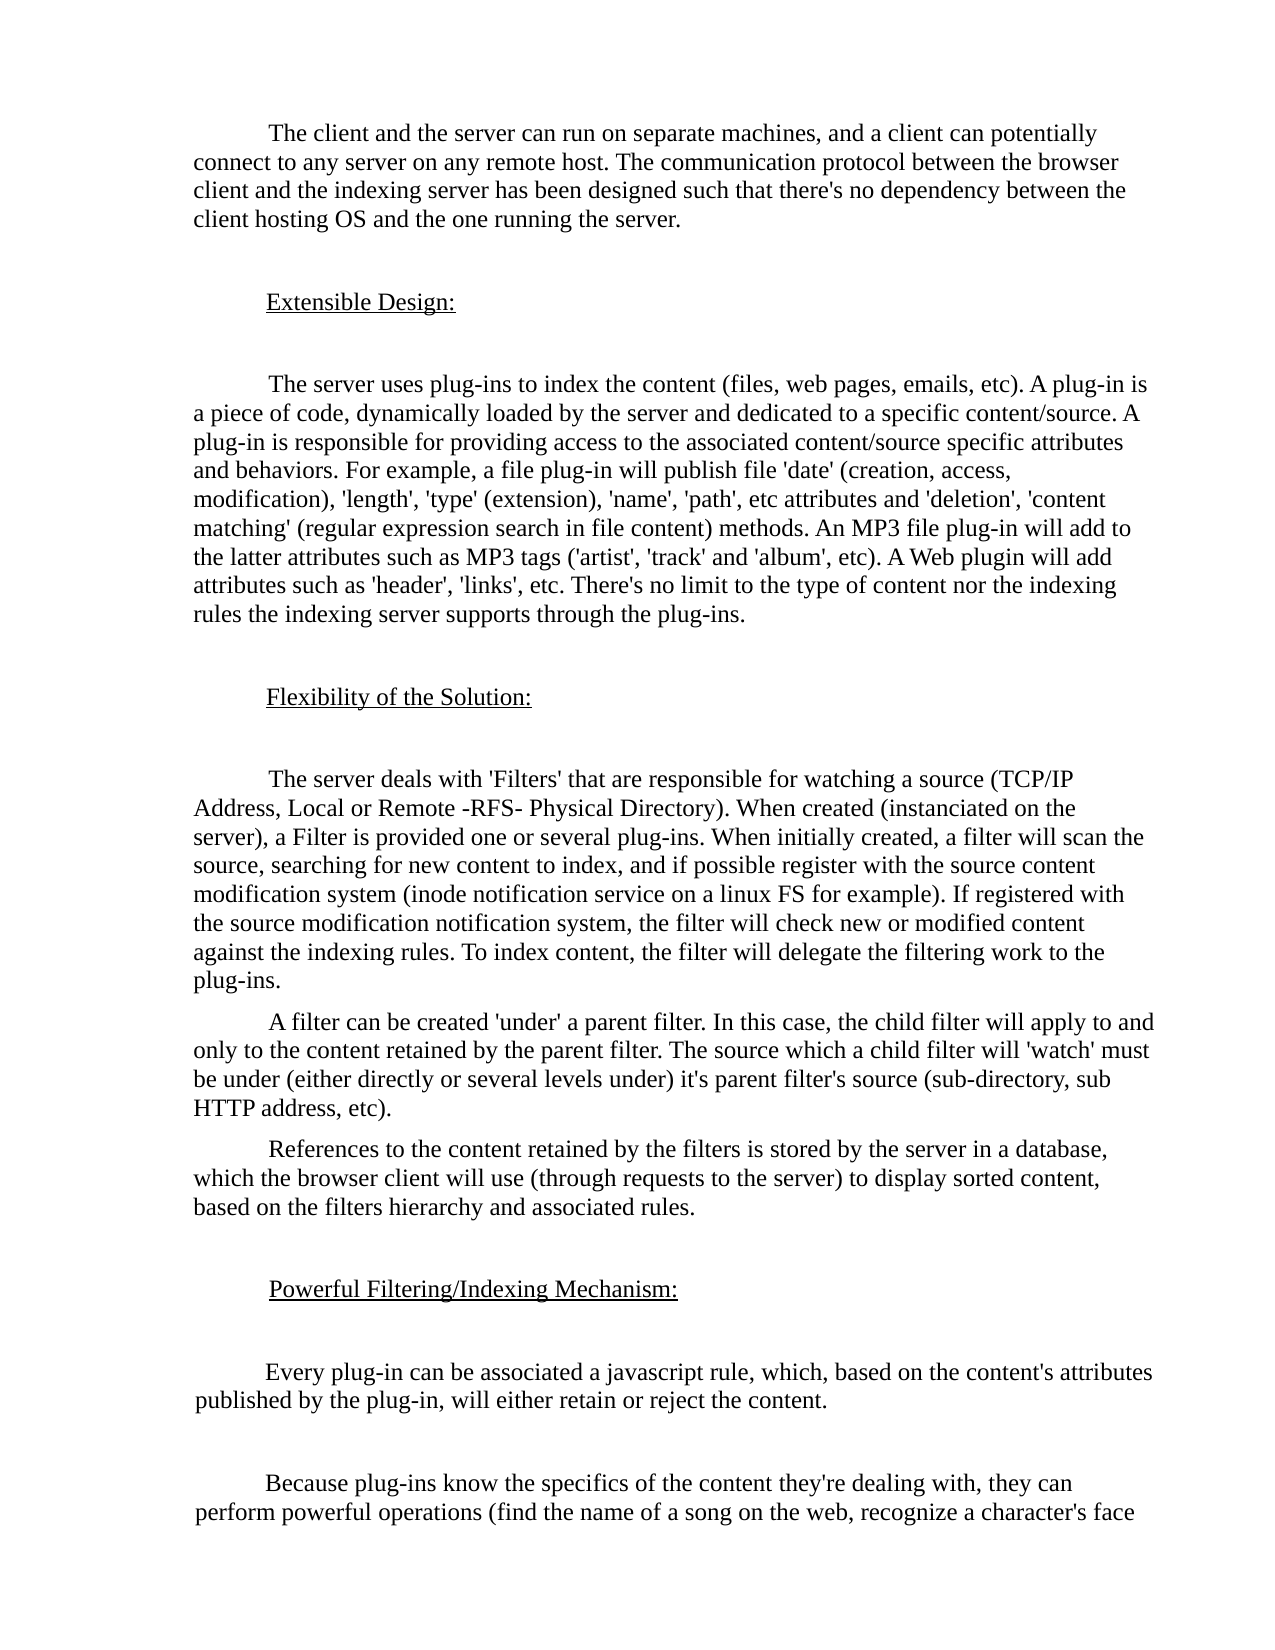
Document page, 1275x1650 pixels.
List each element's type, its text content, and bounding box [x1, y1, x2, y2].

text Flexibility of the Solution: [266, 682, 1157, 711]
text Because plug-ins know the specifics of the content they're dealing with, they can perform powerful operations (find the name of a song on the web, recognize a character's face [195, 1468, 1157, 1526]
text Extensible Design: [266, 287, 1157, 316]
text The server deals with 'Filters' that are responsible for watching a source (TCP/IP Address, Local or Remote -RFS- Physical Directory). When created (instanciated on the server), a Filter is provided one or several plug-ins. When initially created, a filter will scan the source, searching for new content to index, and if possible register with the source content modification system (inode notification service on a linux FS for example). If registered with the source modification notification system, the filter will check new or modified content against the indexing rules. To index content, the filter will delegate the filtering work to the plug-ins. [193, 764, 1157, 994]
text References to the content retained by the filters is stored by the server in a database, which the browser client will use (through requests to the server) to display sorted content, based on the filters hierarchy and associated rules. [193, 1134, 1157, 1221]
text The server uses plug-ins to index the content (files, web pages, emails, etc). A plug-in is a piece of code, dynamically loaded by the server and dedicated to a specific content/source. A plug-in is responsible for providing access to the associated content/source specific attributes and behaviors. For example, a file plug-in will publish file 'date' (creation, access, modification), 'length', 'type' (extension), 'name', 'path', etc attributes and 'deletion', 'content matching' (regular expression search in file content) methods. An MP3 file plug-in will add to the latter attributes such as MP3 tags ('artist', 'track' and 'album', etc). A Web plugin will add attributes such as 'header', 'links', etc. There's no limit to the type of content nor the indexing rules the indexing server supports through the plug-ins. [193, 369, 1157, 628]
text The client and the server can run on separate machines, and a client can potentially connect to any server on any remote host. The communication protocol between the browser client and the indexing server has been designed such that there's no dependency between the client hosting OS and the one running the server. [193, 118, 1157, 233]
text Every plug-in can be associated a javascript rule, which, based on the content's attributes published by the plug-in, will either retain or reject the content. [195, 1357, 1157, 1414]
text A filter can be created 'under' a parent filter. In this case, the child filter will apply to and only to the content retained by the parent filter. The source which a child filter will 'watch' must be under (either directly or several levels under) it's parent filter's source (sub-directory, sub HTTP address, etc). [193, 1007, 1157, 1122]
text Powerful Filtering/Indexing Mechanism: [195, 1274, 1157, 1303]
